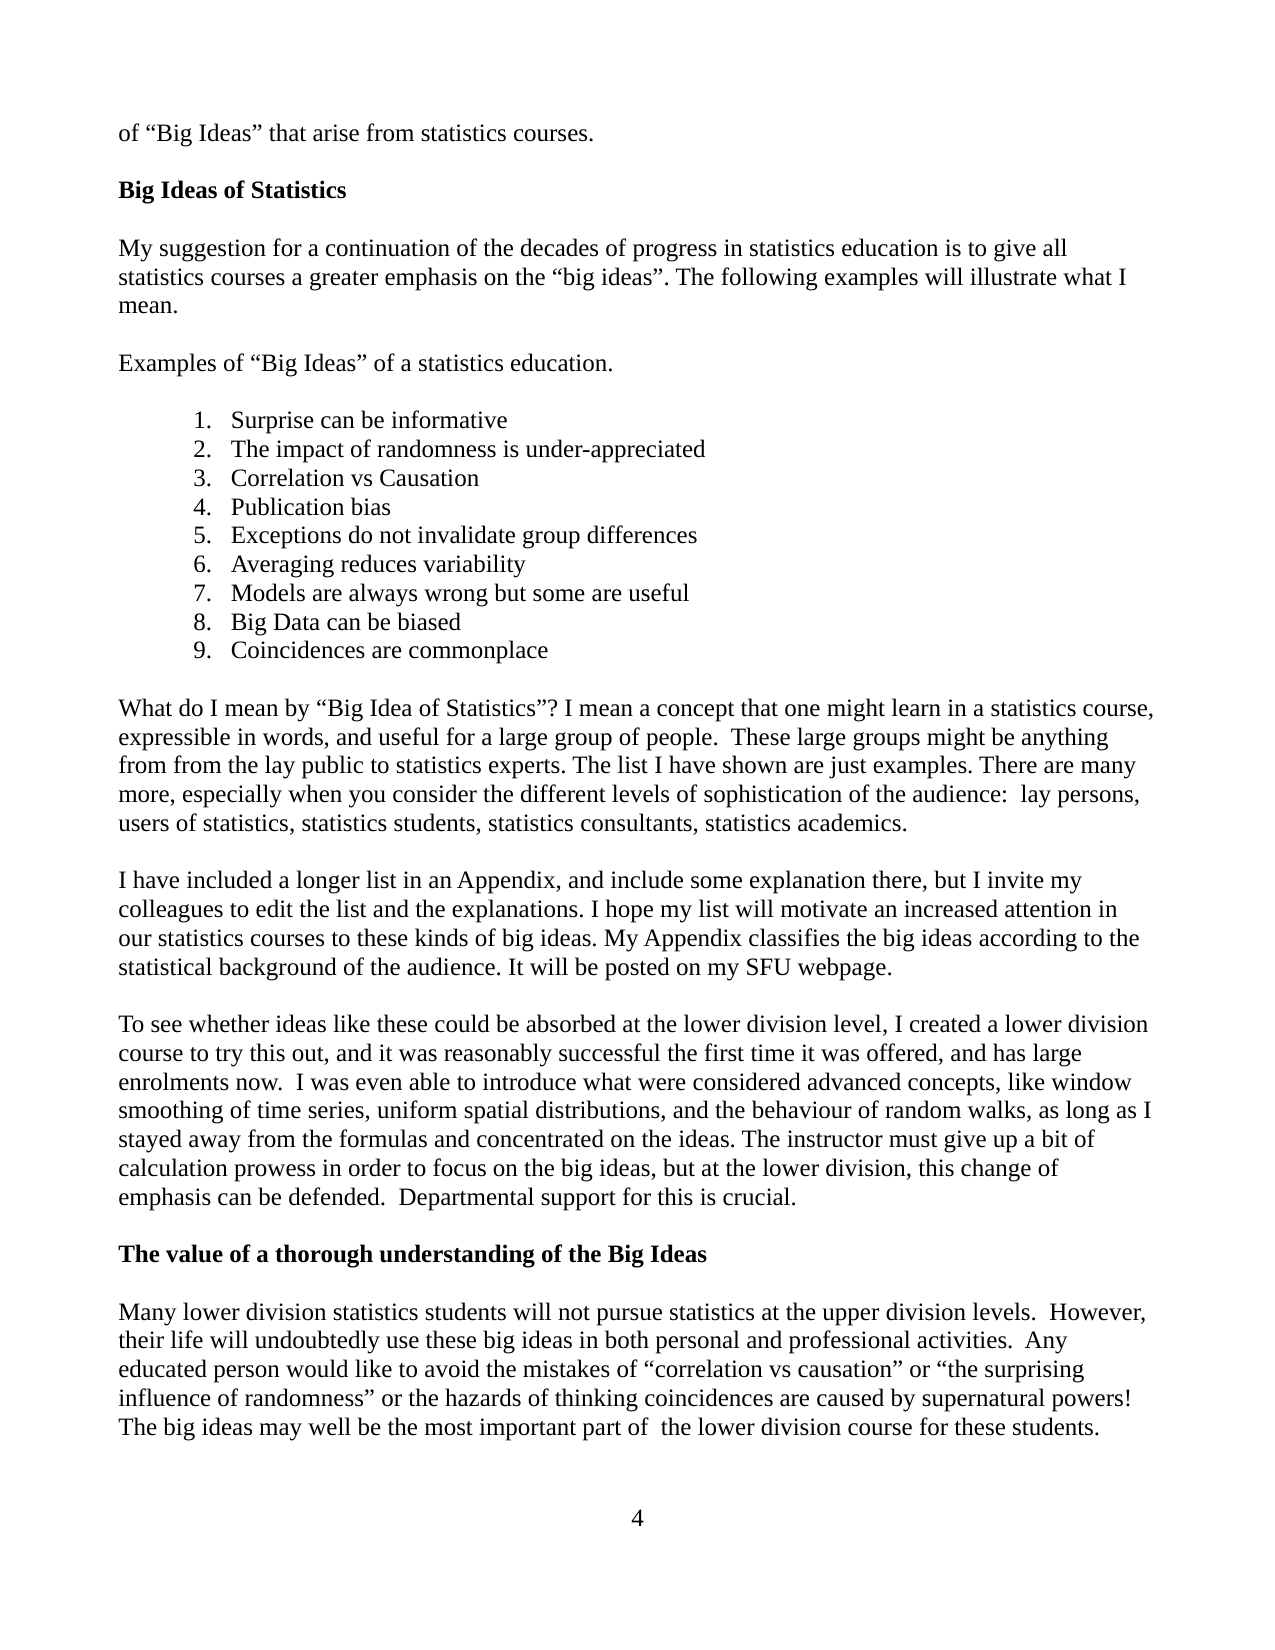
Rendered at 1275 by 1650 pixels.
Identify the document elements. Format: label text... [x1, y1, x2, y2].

text The value of a thorough understanding of the Big Ideas [118, 1239, 1157, 1268]
list Averaging reduces variability [193, 549, 1157, 578]
list Models are always wrong but some are useful [193, 578, 1157, 607]
text Big Ideas of Statistics [118, 176, 1157, 204]
text I have included a longer list in an Appendix, and include some explanation there, but I invite my colleagues to edit the list and the explanations. I hope my list will motivate an increased attention in our statistics courses to these kinds of big ideas. My Appendix classifies the big ideas according to the statistical background of the audience. It will be posted on my SFU webpage. [118, 866, 1157, 981]
text My suggestion for a continuation of the decades of progress in statistics education is to give all statistics courses a greater emphasis on the “big ideas”. The following examples will illustrate what I mean. [118, 233, 1157, 319]
text of “Big Ideas” that arise from statistics courses. [118, 118, 1157, 147]
list Publication bias [193, 492, 1157, 521]
list Surprise can be informative [193, 406, 1157, 434]
list The impact of randomness is under-appreciated [193, 434, 1157, 463]
text What do I mean by “Big Idea of Statistics”? I mean a concept that one might learn in a statistics course, expressible in words, and useful for a large group of people. These large groups might be anything from from the lay public to statistics experts. The list I have shown are just examples. There are many more, especially when you consider the different levels of sophistication of the audience: lay persons, users of statistics, statistics students, statistics consultants, statistics academics. [118, 693, 1157, 837]
list Coincidences are commonplace [193, 636, 1157, 664]
list Correlation vs Causation [193, 463, 1157, 492]
text Many lower division statistics students will not pursue statistics at the upper division levels. However, their life will undoubtedly use these big ideas in both personal and professional activities. Any educated person would like to avoid the mistakes of “correlation vs causation” or “the surprising influence of randomness” or the hazards of thinking coincidences are caused by supernatural powers! The big ideas may well be the most important part of the lower division course for these students. [118, 1297, 1157, 1441]
text Examples of “Big Ideas” of a statistics education. [118, 348, 1157, 377]
list Exceptions do not invalidate group differences [193, 521, 1157, 549]
text To see whether ideas like these could be absorbed at the lower division level, I created a lower division course to try this out, and it was reasonably successful the first time it was offered, and has large enrolments now. I was even able to introduce what were considered advanced concepts, like window smoothing of time series, uniform spatial distributions, and the behaviour of random walks, as long as I stayed away from the formulas and concentrated on the ideas. The instructor must give up a bit of calculation prowess in order to focus on the big ideas, but at the lower division, this change of emphasis can be defended. Departmental support for this is crucial. [118, 1009, 1157, 1211]
list Big Data can be biased [193, 607, 1157, 636]
